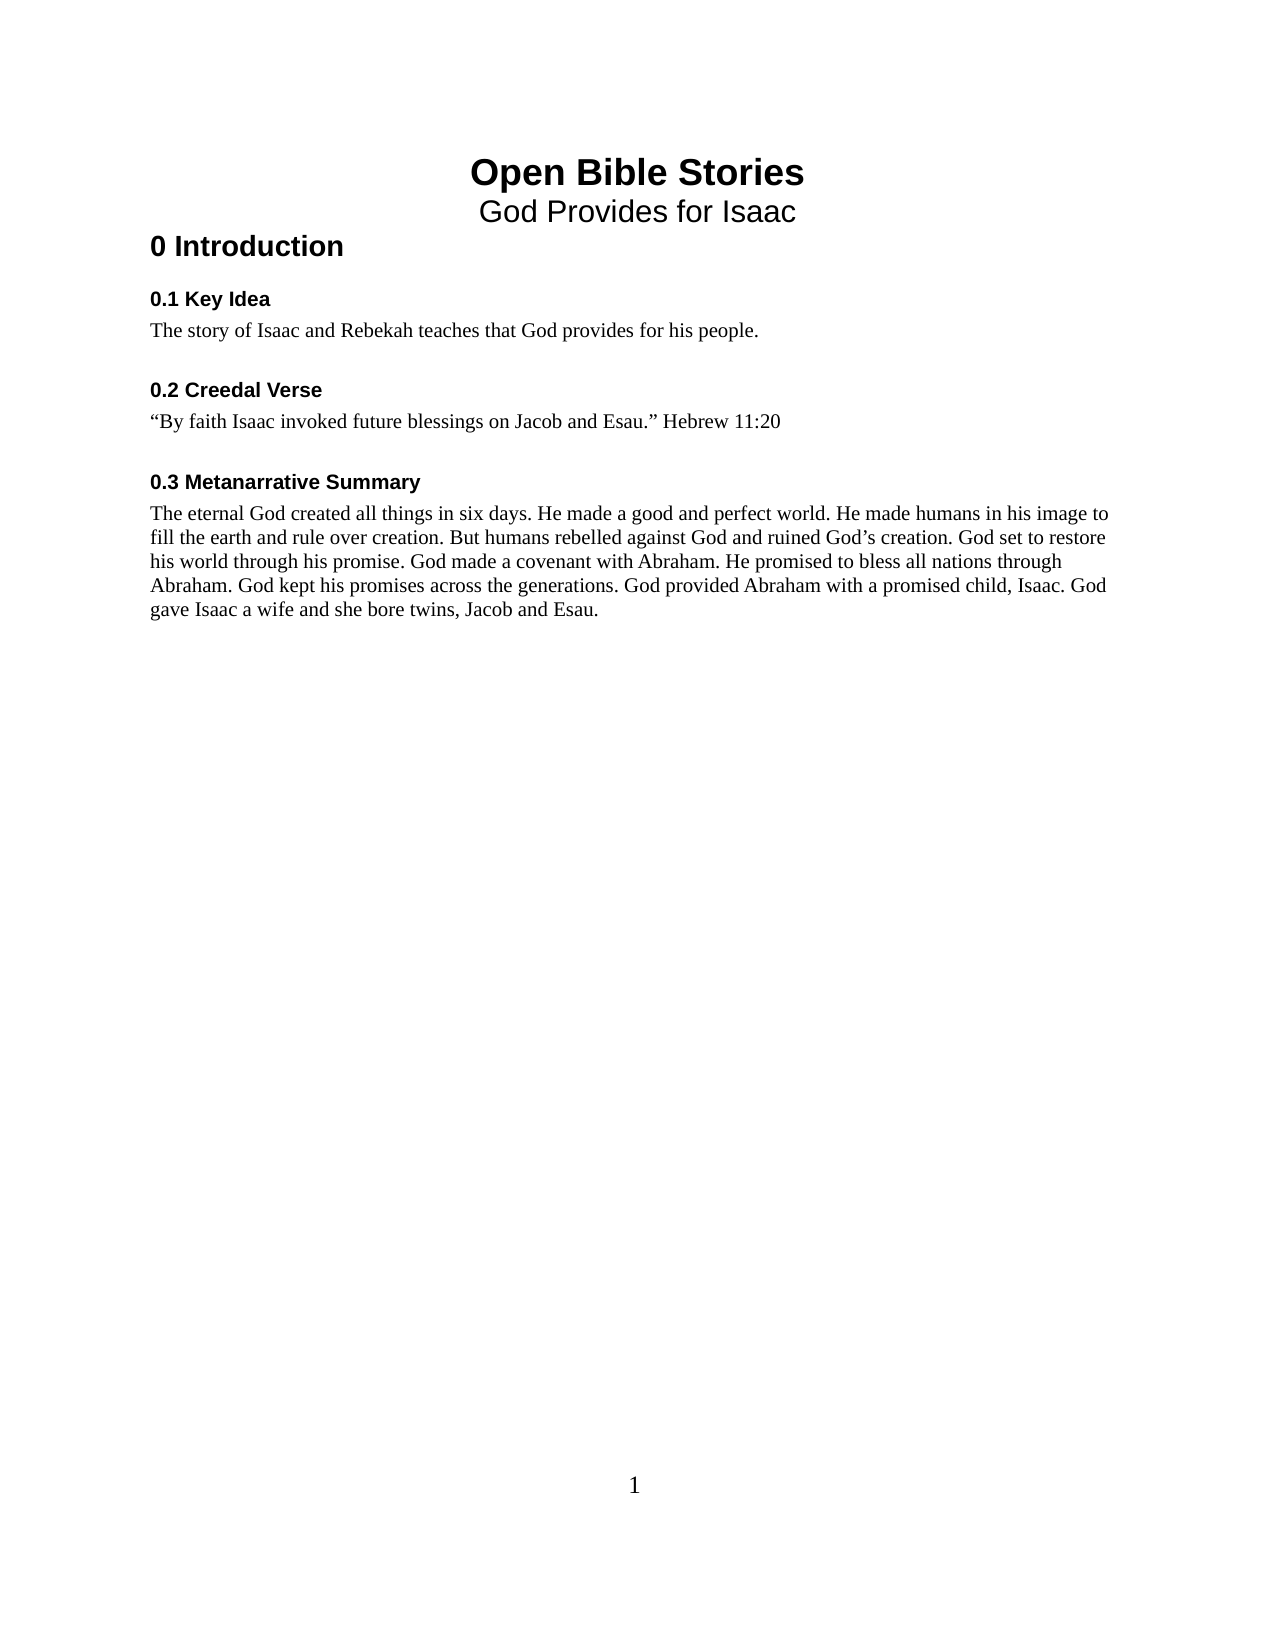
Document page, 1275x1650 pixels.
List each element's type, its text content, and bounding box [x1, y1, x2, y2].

text The eternal God created all things in six days. He made a good and perfect world. He made humans in his image to fill the earth and rule over creation. But humans rebelled against God and ruined God’s creation. God set to restore his world through his promise. God made a covenant with Abraham. He promised to bless all nations through Abraham. God kept his promises across the generations. God provided Abraham with a promised child, Isaac. God gave Isaac a wife and she bore twins, Jacob and Esau. [150, 501, 1125, 621]
subtitle 0.1 Key Idea [150, 287, 1125, 311]
subtitle 0 Introduction [150, 229, 1125, 263]
text The story of Isaac and Rebekah teaches that God provides for his people. [150, 318, 1125, 342]
subtitle 0.2 Creedal Verse [150, 378, 1125, 402]
subtitle God Provides for Isaac [150, 193, 1125, 229]
title Open Bible Stories [150, 150, 1125, 193]
subtitle 0.3 Metanarrative Summary [150, 469, 1125, 493]
text “By faith Isaac invoked future blessings on Jacob and Esau.” Hebrew 11:20 [150, 409, 1125, 433]
